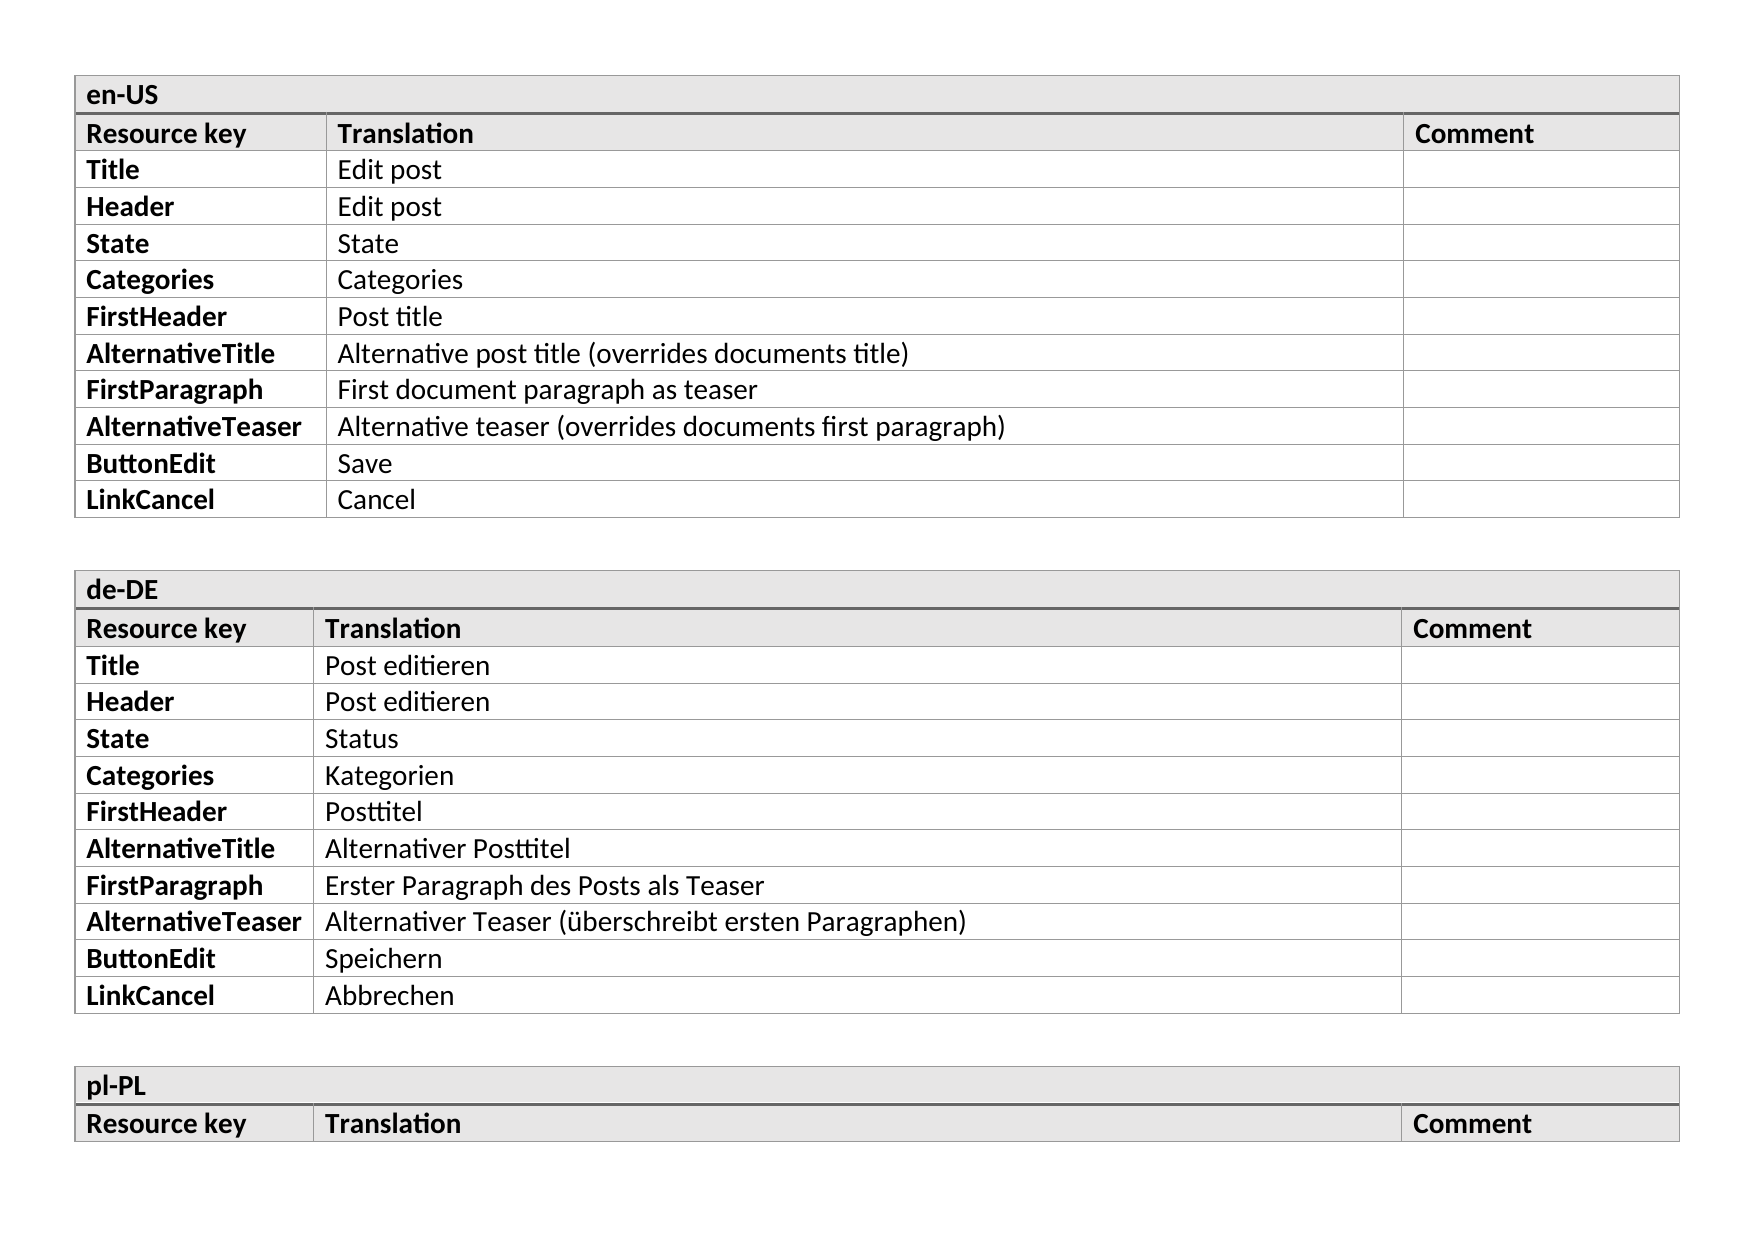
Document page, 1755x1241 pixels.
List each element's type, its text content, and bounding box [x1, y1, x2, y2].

table_cell Speichern [314, 940, 1401, 976]
table_cell Alternativer Teaser (überschreibt ersten Paragraphen) [314, 904, 1401, 939]
table_cell Erster Paragraph des Posts als Teaser [314, 867, 1401, 902]
table_cell AlternativeTitle [76, 830, 313, 866]
table_cell [1402, 977, 1679, 1012]
table_cell Alternativer Posttitel [314, 830, 1401, 866]
table_cell Status [314, 720, 1401, 756]
table_cell [1402, 720, 1679, 756]
table_cell [1404, 371, 1679, 407]
table_cell Resource key [76, 115, 326, 150]
table_cell LinkCancel [76, 977, 313, 1012]
table_cell Header [76, 188, 326, 224]
table_cell AlternativeTitle [76, 335, 326, 370]
table_cell Post editieren [314, 684, 1401, 719]
table_cell [1404, 298, 1679, 334]
table_cell Translation [327, 115, 1403, 150]
table_cell [1402, 757, 1679, 792]
table_cell Comment [1404, 115, 1679, 150]
table_cell State [76, 720, 313, 756]
table_cell Posttitel [314, 794, 1401, 829]
table_cell [1404, 261, 1679, 297]
table_cell Categories [76, 757, 313, 792]
table_cell [1404, 188, 1679, 224]
table_cell Title [76, 151, 326, 187]
table_cell Title [76, 647, 313, 682]
table_header pl-PL [76, 1067, 1679, 1102]
table_cell ButtonEdit [76, 445, 326, 480]
table_header en-US [76, 76, 1679, 112]
table_cell Save [327, 445, 1403, 480]
table_cell [1404, 335, 1679, 370]
table_cell [1402, 904, 1679, 939]
table_cell Resource key [76, 1106, 313, 1141]
table_cell Cancel [327, 481, 1403, 517]
table_cell Alternative teaser (overrides documents first paragraph) [327, 408, 1403, 444]
table_cell Translation [314, 1106, 1401, 1141]
table_cell [1402, 867, 1679, 902]
table_cell FirstParagraph [76, 371, 326, 407]
table_cell [1402, 940, 1679, 976]
table_cell ButtonEdit [76, 940, 313, 976]
table_cell [1402, 684, 1679, 719]
table_cell Kategorien [314, 757, 1401, 792]
table_cell Alternative post title (overrides documents title) [327, 335, 1403, 370]
table_cell First document paragraph as teaser [327, 371, 1403, 407]
table_cell Categories [327, 261, 1403, 297]
table_cell FirstHeader [76, 794, 313, 829]
table_cell Post editieren [314, 647, 1401, 682]
table_cell [1402, 794, 1679, 829]
table_cell AlternativeTeaser [76, 904, 313, 939]
table_cell Categories [76, 261, 326, 297]
table_cell Translation [314, 610, 1401, 646]
table_cell Comment [1402, 1106, 1679, 1141]
table_cell Edit post [327, 151, 1403, 187]
table_cell FirstHeader [76, 298, 326, 334]
table_cell Comment [1402, 610, 1679, 646]
table_cell Resource key [76, 610, 313, 646]
table_cell Post title [327, 298, 1403, 334]
table_header de-DE [76, 571, 1679, 607]
table_cell Abbrechen [314, 977, 1401, 1012]
table_cell [1404, 481, 1679, 517]
table_cell FirstParagraph [76, 867, 313, 902]
table_cell AlternativeTeaser [76, 408, 326, 444]
table_cell State [327, 225, 1403, 260]
table_cell [1404, 225, 1679, 260]
table_cell LinkCancel [76, 481, 326, 517]
table_cell Header [76, 684, 313, 719]
table_cell [1402, 830, 1679, 866]
table_cell [1404, 445, 1679, 480]
table_cell [1404, 408, 1679, 444]
table_cell [1402, 647, 1679, 682]
table_cell State [76, 225, 326, 260]
table_cell Edit post [327, 188, 1403, 224]
table_cell [1404, 151, 1679, 187]
